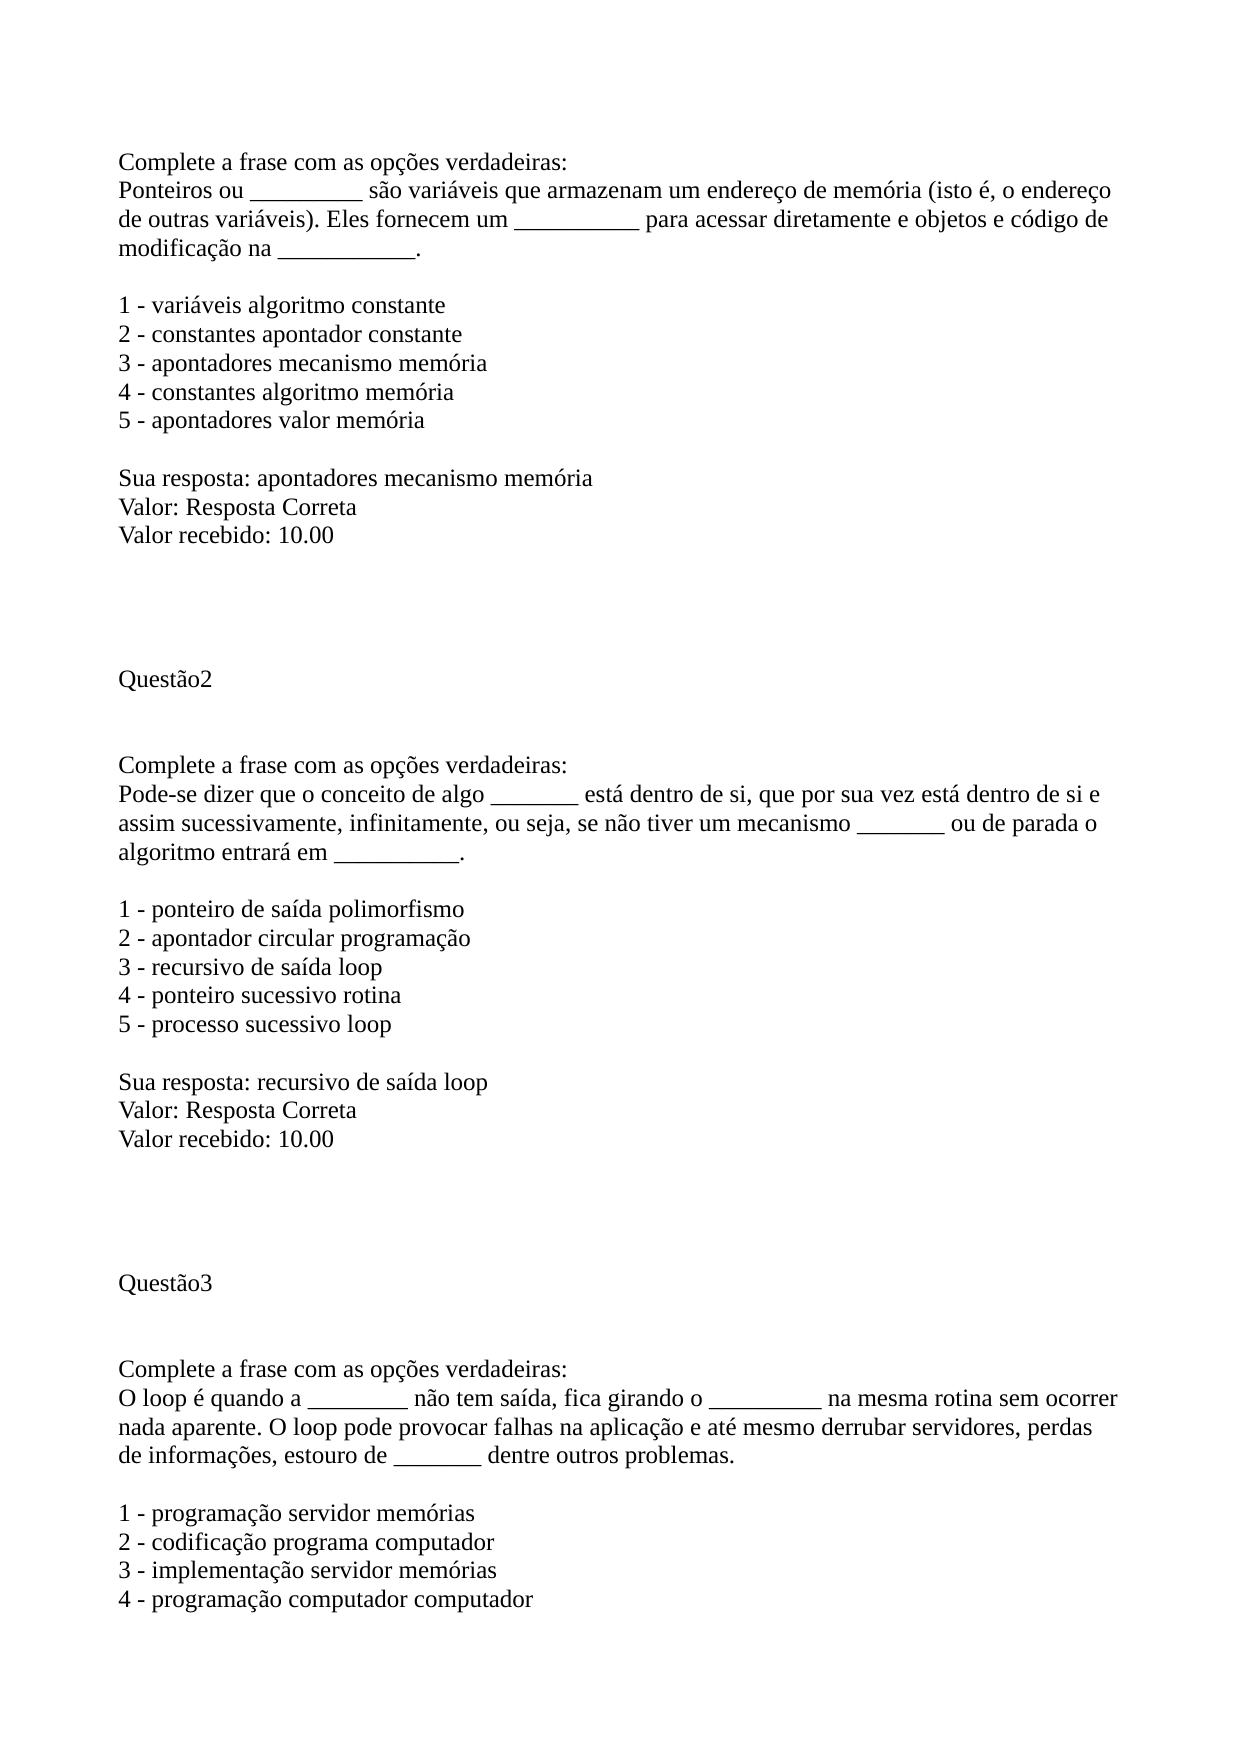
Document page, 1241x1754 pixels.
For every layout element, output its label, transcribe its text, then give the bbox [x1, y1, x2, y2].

text 4 - programação computador computador [118, 1584, 1122, 1613]
text Complete a frase com as opções verdadeiras: [118, 1354, 1122, 1383]
text 1 - programação servidor memórias [118, 1498, 1122, 1527]
text 1 - variáveis algoritmo constante [118, 291, 1122, 319]
text Pode-se dizer que o conceito de algo _______ está dentro de si, que por sua vez está dentro de si e assim sucessivamente, infinitamente, ou seja, se não tiver um mecanismo _______ ou de parada o algoritmo entrará em __________. [118, 779, 1122, 866]
text Sua resposta: recursivo de saída loop [118, 1067, 1122, 1096]
text 1 - ponteiro de saída polimorfismo [118, 894, 1122, 923]
text Complete a frase com as opções verdadeiras: [118, 751, 1122, 779]
text 3 - apontadores mecanismo memória [118, 348, 1122, 377]
text Valor: Resposta Correta [118, 1096, 1122, 1124]
text 5 - processo sucessivo loop [118, 1009, 1122, 1038]
text Valor recebido: 10.00 [118, 1124, 1122, 1153]
text 3 - recursivo de saída loop [118, 952, 1122, 981]
text 3 - implementação servidor memórias [118, 1556, 1122, 1584]
text Valor: Resposta Correta [118, 492, 1122, 521]
text 2 - constantes apontador constante [118, 319, 1122, 348]
text Complete a frase com as opções verdadeiras: [118, 147, 1122, 176]
text 2 - apontador circular programação [118, 923, 1122, 952]
text 5 - apontadores valor memória [118, 406, 1122, 434]
text Valor recebido: 10.00 [118, 521, 1122, 549]
text 4 - ponteiro sucessivo rotina [118, 981, 1122, 1009]
text 2 - codificação programa computador [118, 1527, 1122, 1556]
text O loop é quando a ________ não tem saída, fica girando o _________ na mesma rotina sem ocorrer nada aparente. O loop pode provocar falhas na aplicação e até mesmo derrubar servidores, perdas de informações, estouro de _______ dentre outros problemas. [118, 1383, 1122, 1469]
text Questão3 [118, 1268, 1122, 1297]
text Ponteiros ou _________ são variáveis que armazenam um endereço de memória (isto é, o endereço de outras variáveis). Eles fornecem um __________ para acessar diretamente e objetos e código de modificação na ___________. [118, 176, 1122, 262]
text 4 - constantes algoritmo memória [118, 377, 1122, 406]
text Sua resposta: apontadores mecanismo memória [118, 463, 1122, 492]
text Questão2 [118, 664, 1122, 693]
